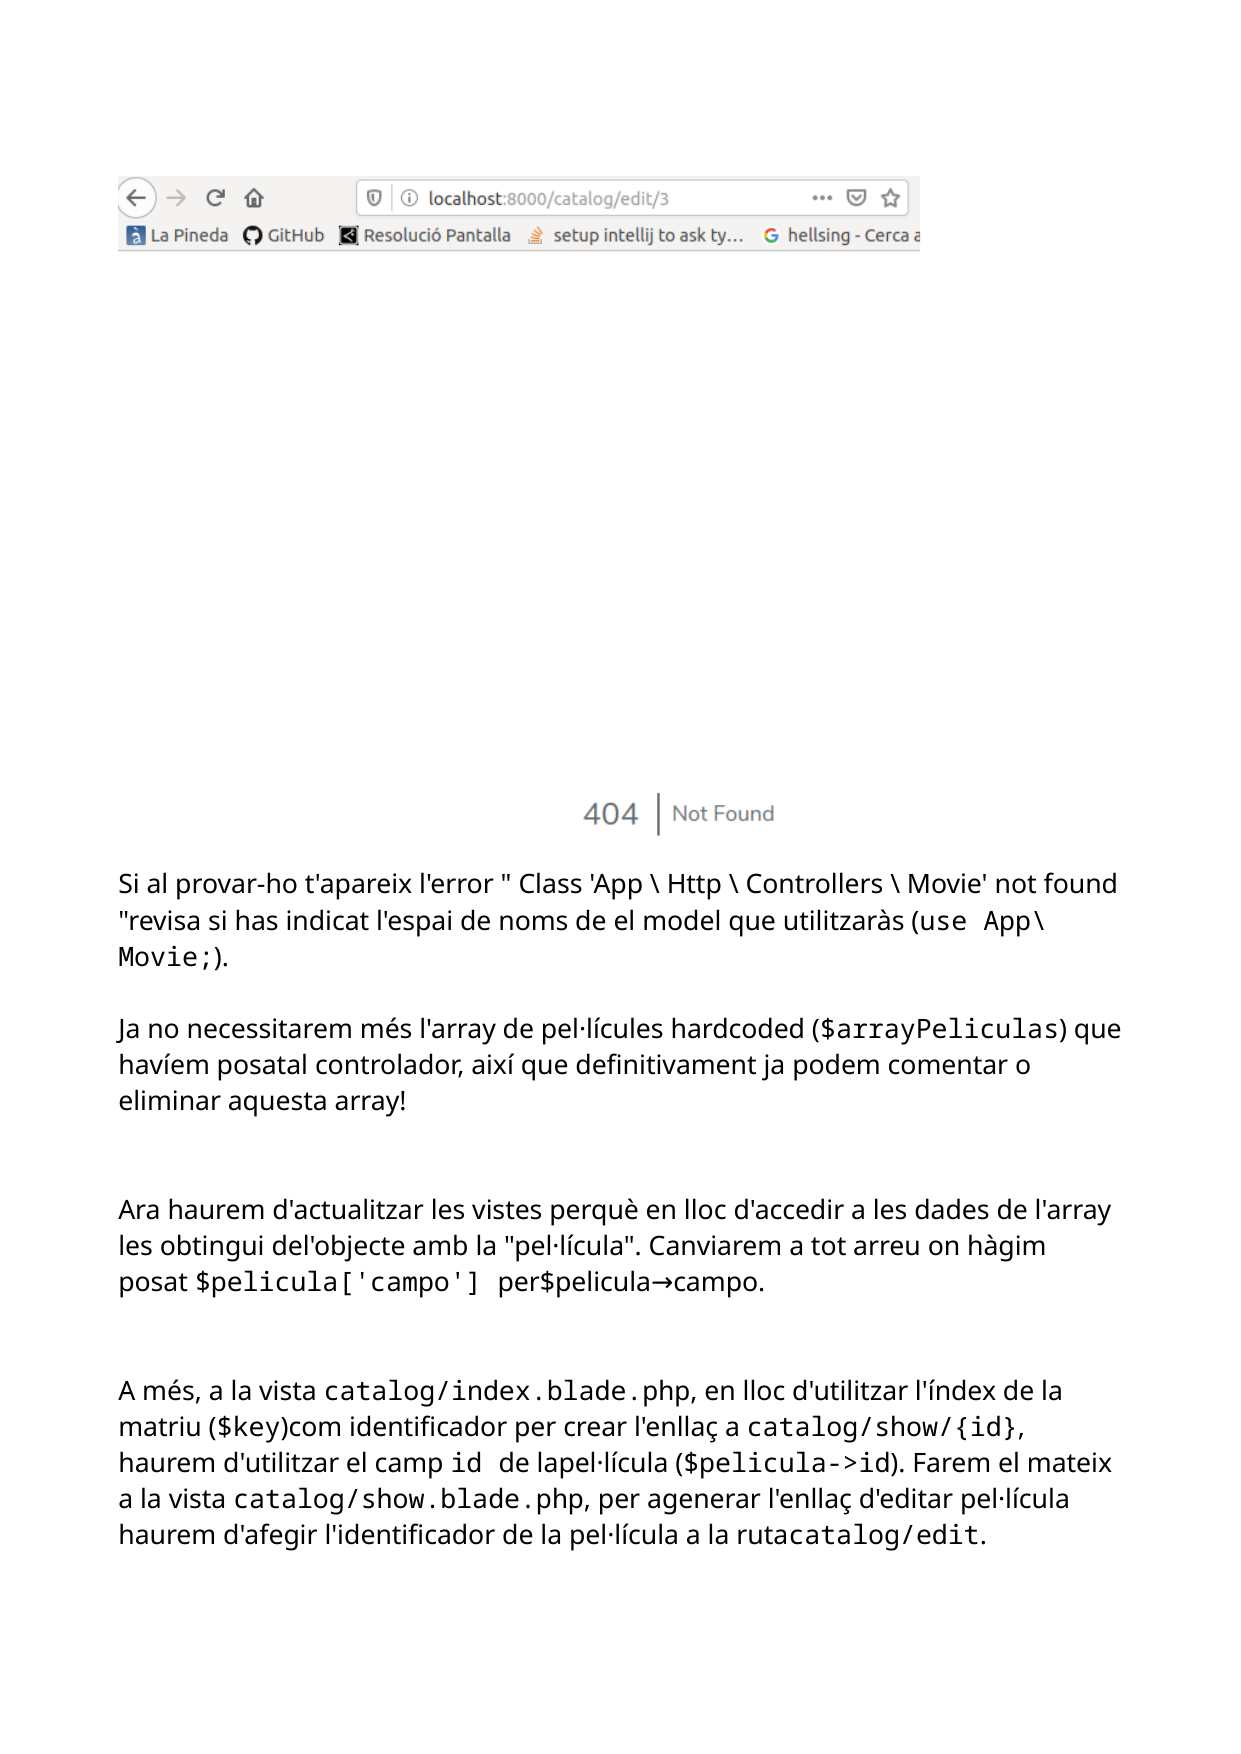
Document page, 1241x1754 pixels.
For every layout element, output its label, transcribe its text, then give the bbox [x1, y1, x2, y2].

text Ja no necessitarem més l'array de pel·lícules hardcoded ($arrayPeliculas) que havíem posatal controlador, així que definitivament ja podem comentar o eliminar aquesta array! [118, 1010, 1122, 1118]
text Si al provar-ho t'apareix l'error " Class 'App \ Http \ Controllers \ Movie' not found "revisa si has indicat l'espai de noms de el model que utilitzaràs (use App\Movie;). [118, 866, 1122, 974]
text A més, a la vista catalog/index.blade.php, en lloc d'utilitzar l'índex de la matriu ($key)com identificador per crear l'enllaç a catalog/show/{id}, haurem d'utilitzar el camp id de lapel·lícula ($pelicula->id). Farem el mateix a la vista catalog/show.blade.php, per agenerar l'enllaç d'editar pel·lícula haurem d'afegir l'identificador de la pel·lícula a la rutacatalog/edit. [118, 1372, 1122, 1552]
text Ara haurem d'actualitzar les vistes perquè en lloc d'accedir a les dades de l'array les obtingui del'objecte amb la "pel·lícula". Canviarem a tot arreu on hàgim posat $pelicula['campo'] per$pelicula→campo. [118, 1191, 1122, 1299]
picture [118, 176, 921, 866]
